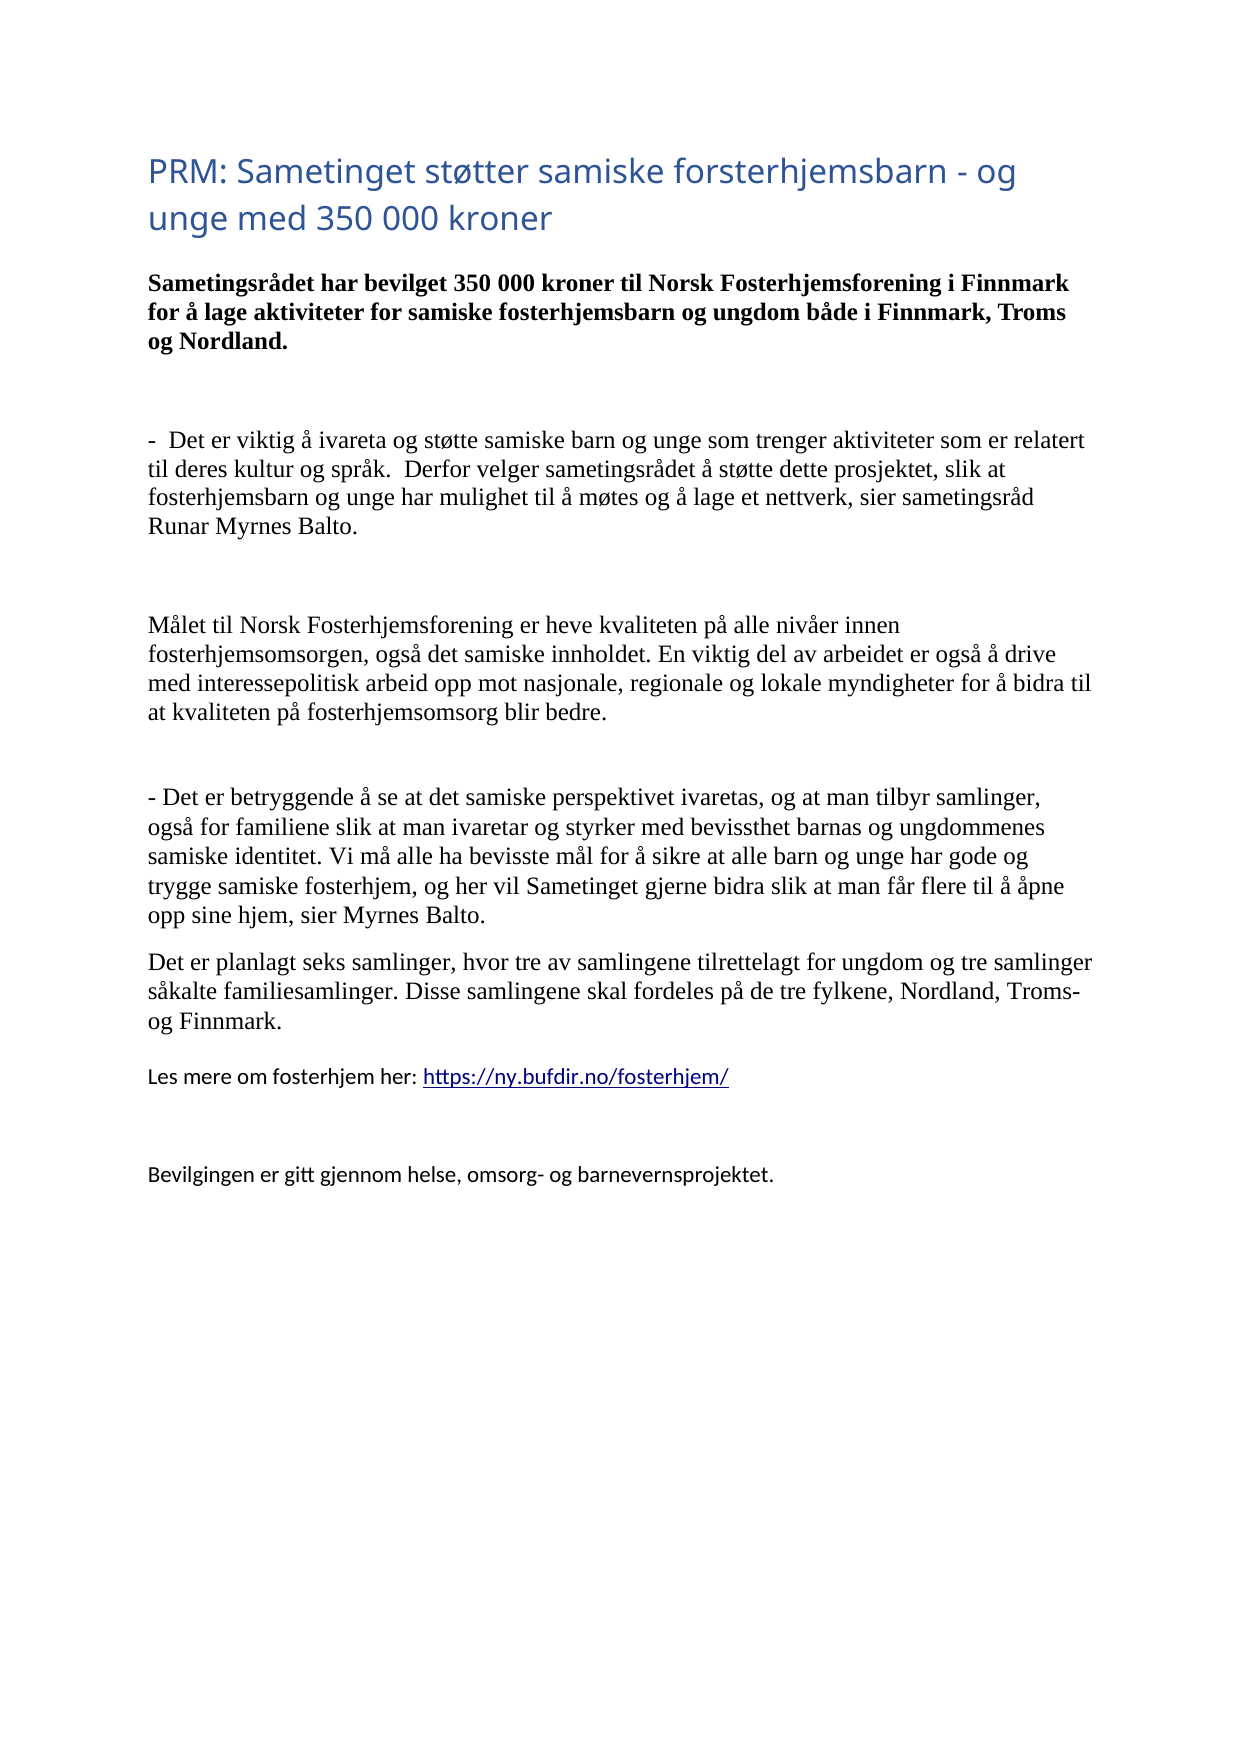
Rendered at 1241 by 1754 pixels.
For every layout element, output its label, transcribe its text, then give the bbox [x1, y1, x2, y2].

subtitle Sametingsrådet har bevilget 350 000 kroner til Norsk Fosterhjemsforening i Finnmark for å lage aktiviteter for samiske fosterhjemsbarn og ungdom både i Finnmark, Troms og Nordland. [148, 268, 1093, 354]
subtitle Målet til Norsk Fosterhjemsforening er heve kvaliteten på alle nivåer innen fosterhjemsomsorgen, også det samiske innholdet. En viktig del av arbeidet er også å drive med interessepolitisk arbeid opp mot nasjonale, regionale og lokale myndigheter for å bidra til at kvaliteten på fosterhjemsomsorg blir bedre. [148, 610, 1093, 725]
subtitle Bevilgingen er gitt gjennom helse, omsorg- og barnevernsprojektet. [148, 1160, 1093, 1188]
text - Det er betryggende å se at det samiske perspektivet ivaretas, og at man tilbyr samlinger, også for familiene slik at man ivaretar og styrker med bevissthet barnas og ungdommenes samiske identitet. Vi må alle ha bevisste mål for å sikre at alle barn og unge har gode og trygge samiske fosterhjem, og her vil Sametinget gjerne bidra slik at man får flere til å åpne opp sine hjem, sier Myrnes Balto. [148, 782, 1093, 929]
text PRM: Sametinget støtter samiske forsterhjemsbarn - og unge med 350 000 kroner [148, 148, 1093, 240]
text Det er planlagt seks samlinger, hvor tre av samlingene tilrettelagt for ungdom og tre samlinger såkalte familiesamlinger. Disse samlingene skal fordeles på de tre fylkene, Nordland, Troms-og Finnmark. [148, 947, 1093, 1034]
subtitle Les mere om fosterhjem her: https://ny.bufdir.no/fosterhjem/ [148, 1062, 1093, 1090]
subtitle - Det er viktig å ivareta og støtte samiske barn og unge som trenger aktiviteter som er relatert til deres kultur og språk. Derfor velger sametingsrådet å støtte dette prosjektet, slik at fosterhjemsbarn og unge har mulighet til å møtes og å lage et nettverk, sier sametingsråd Runar Myrnes Balto. [148, 425, 1093, 540]
